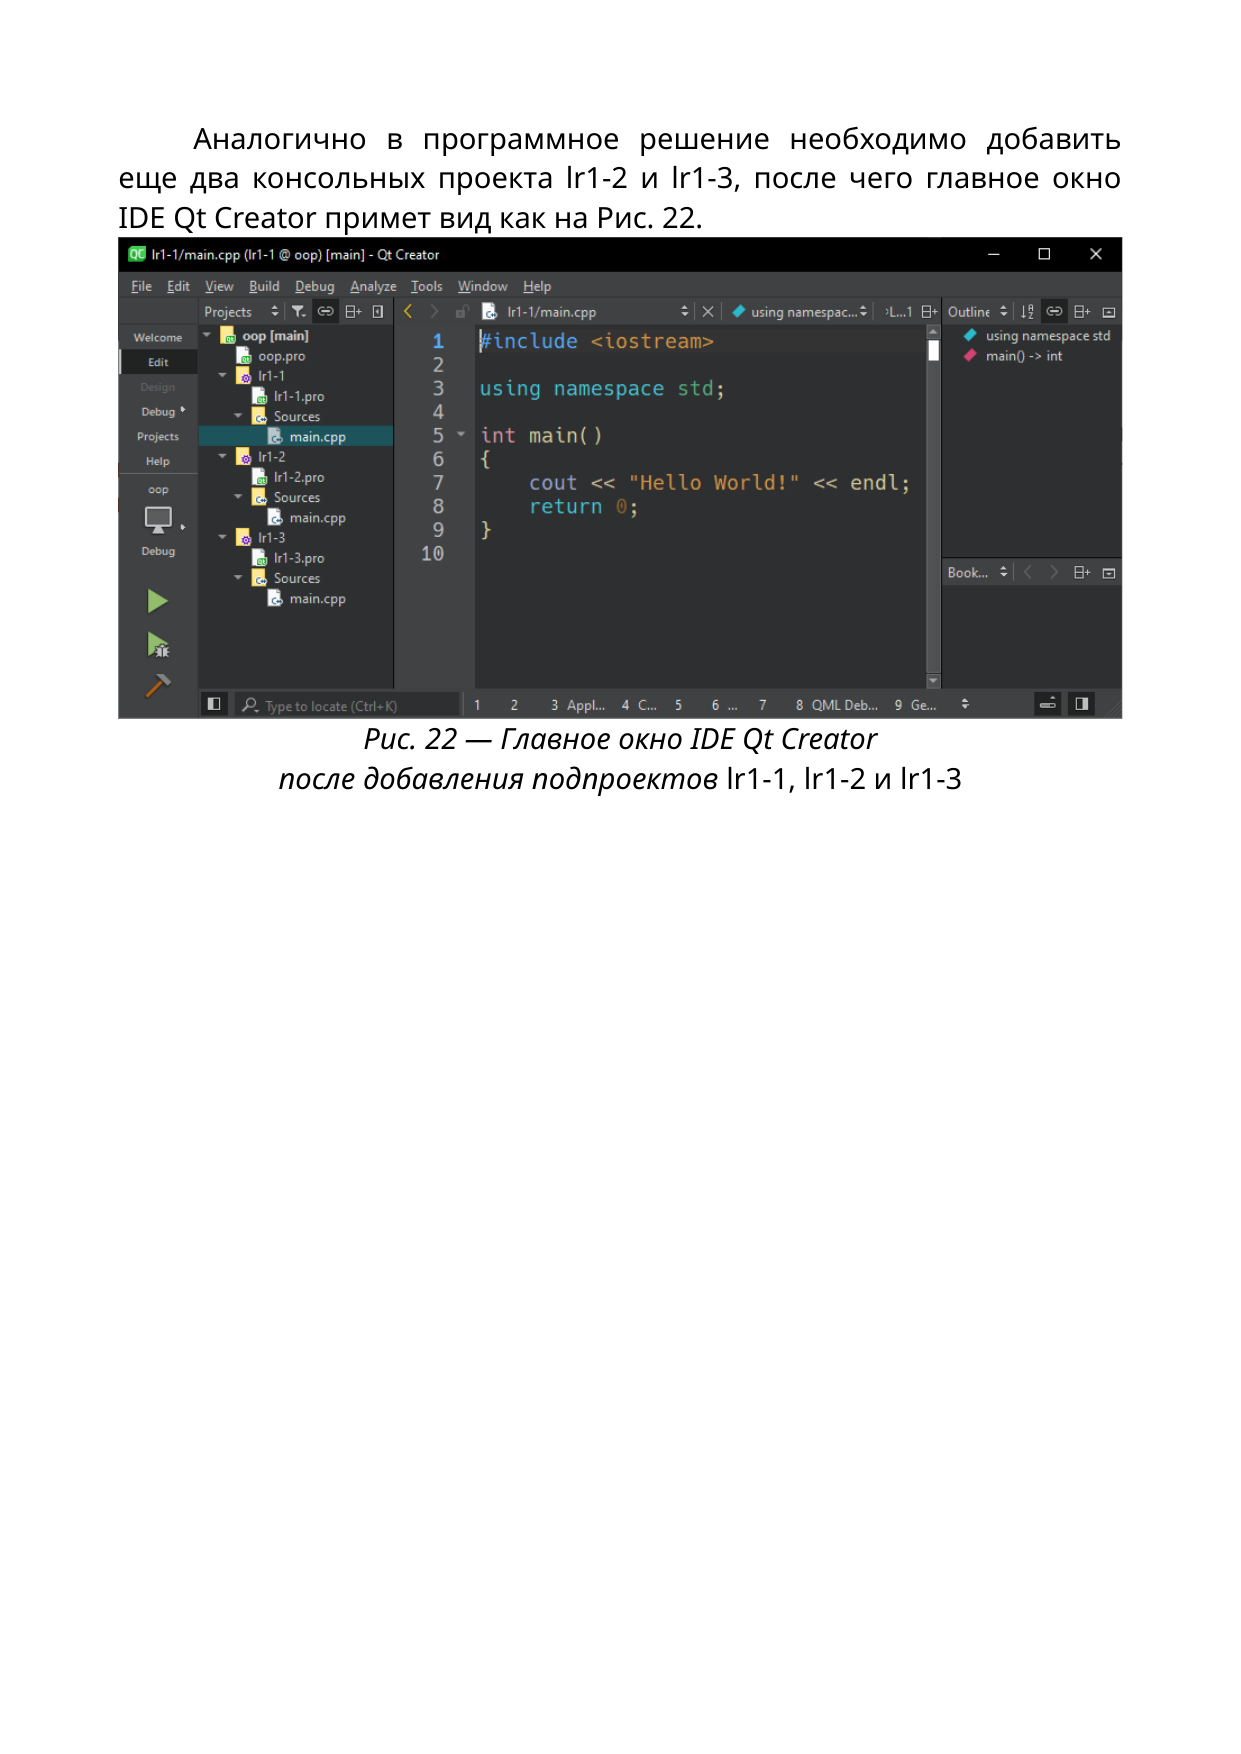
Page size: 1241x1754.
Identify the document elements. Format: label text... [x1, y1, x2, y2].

text Рис. 22 — Главное окно IDE Qt Creator [118, 719, 1122, 758]
text после добавления подпроектов lr1-1, lr1-2 и lr1-3 [118, 758, 1122, 798]
picture [118, 237, 1123, 719]
text Аналогично в программное решение необходимо добавить еще два консольных проекта lr1-2 и lr1-3, после чего главное окно IDE Qt Creator примет вид как на Рис. 22. [118, 118, 1122, 237]
